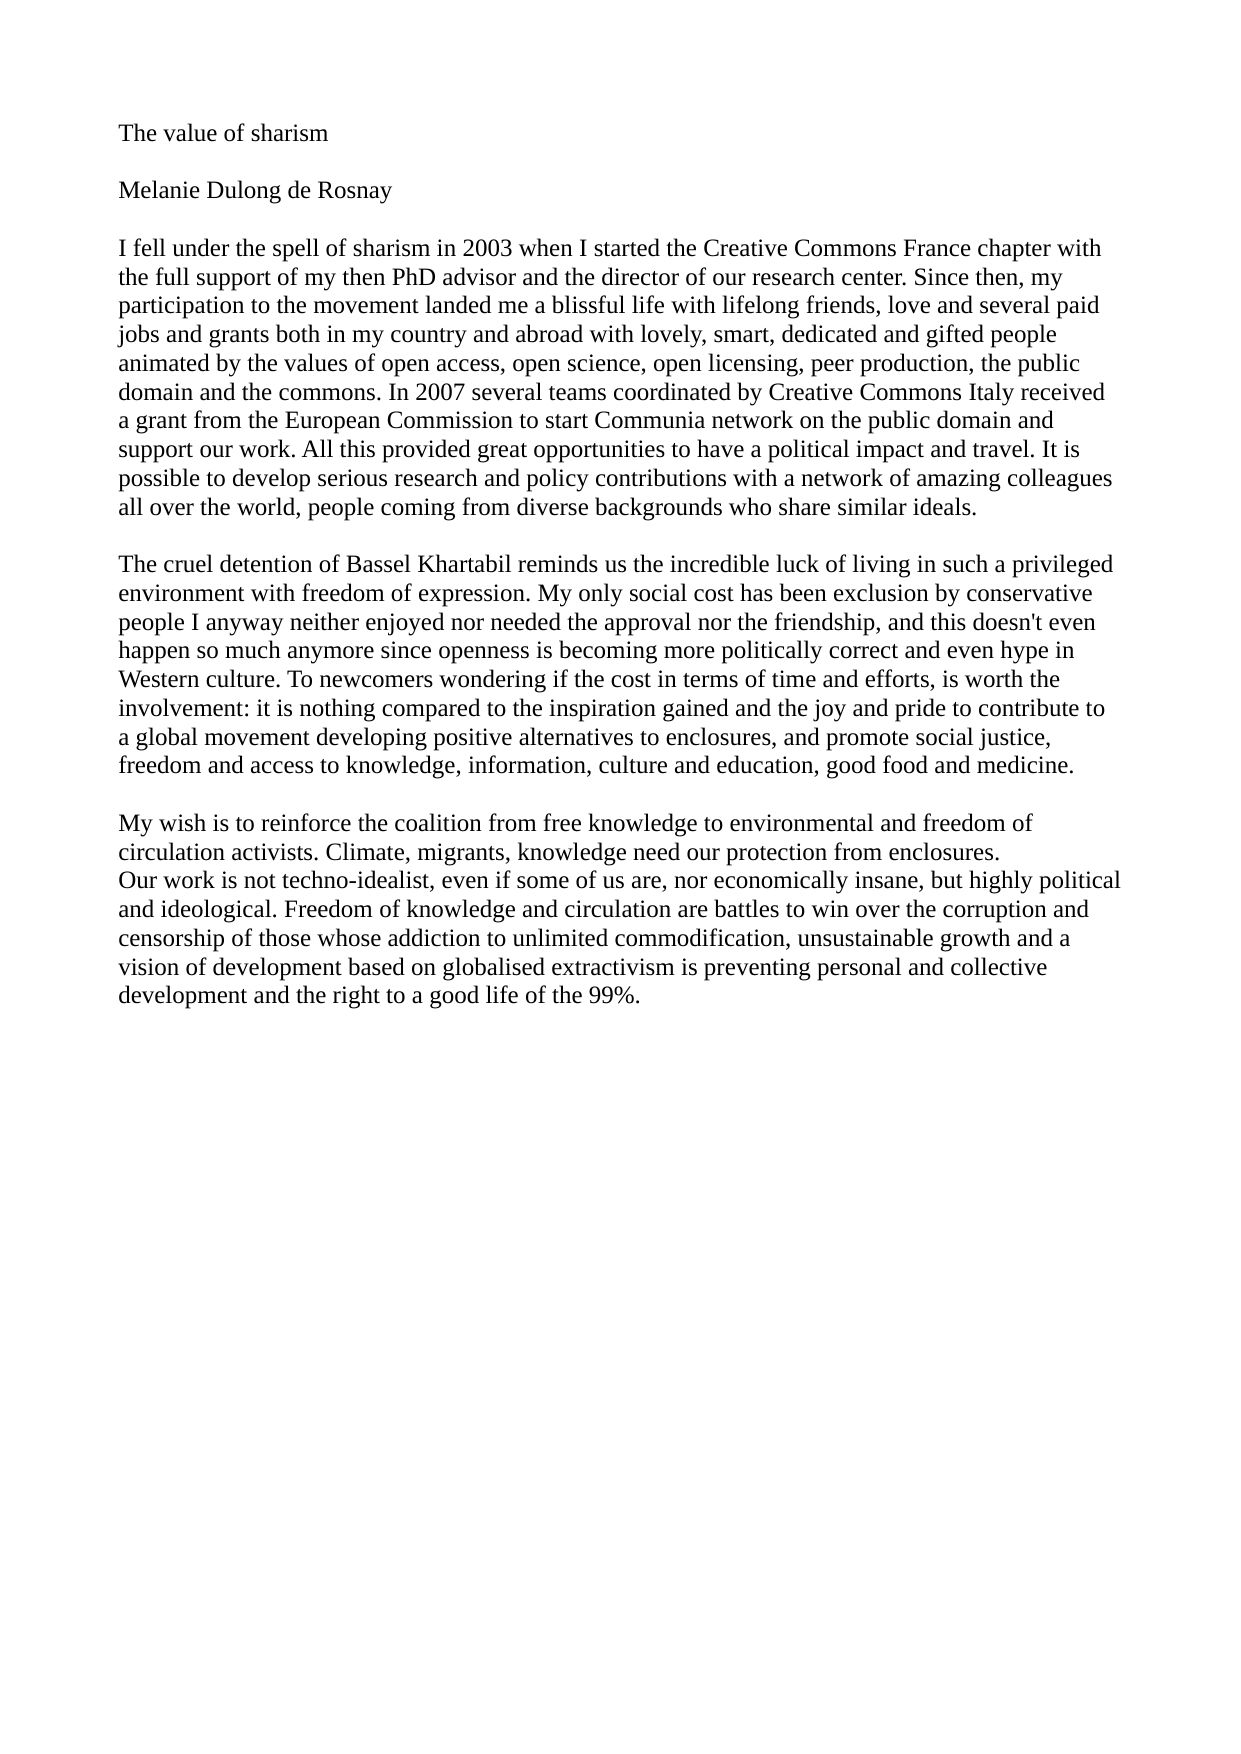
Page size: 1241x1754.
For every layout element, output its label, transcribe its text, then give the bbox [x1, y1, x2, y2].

text The value of sharism [118, 118, 1122, 147]
text I fell under the spell of sharism in 2003 when I started the Creative Commons France chapter with the full support of my then PhD advisor and the director of our research center. Since then, my participation to the movement landed me a blissful life with lifelong friends, love and several paid jobs and grants both in my country and abroad with lovely, smart, dedicated and gifted people animated by the values of open access, open science, open licensing, peer production, the public domain and the commons. In 2007 several teams coordinated by Creative Commons Italy received a grant from the European Commission to start Communia network on the public domain and support our work. All this provided great opportunities to have a political impact and travel. It is possible to develop serious research and policy contributions with a network of amazing colleagues all over the world, people coming from diverse backgrounds who share similar ideals. [118, 233, 1122, 521]
text My wish is to reinforce the coalition from free knowledge to environmental and freedom of circulation activists. Climate, migrants, knowledge need our protection from enclosures. [118, 808, 1122, 866]
text Melanie Dulong de Rosnay [118, 176, 1122, 204]
text Our work is not techno-idealist, even if some of us are, nor economically insane, but highly political and ideological. Freedom of knowledge and circulation are battles to win over the corruption and censorship of those whose addiction to unlimited commodification, unsustainable growth and a vision of development based on globalised extractivism is preventing personal and collective development and the right to a good life of the 99%. [118, 866, 1122, 1009]
text The cruel detention of Bassel Khartabil reminds us the incredible luck of living in such a privileged environment with freedom of expression. My only social cost has been exclusion by conservative people I anyway neither enjoyed nor needed the approval nor the friendship, and this doesn't even happen so much anymore since openness is becoming more politically correct and even hype in Western culture. To newcomers wondering if the cost in terms of time and efforts, is worth the involvement: it is nothing compared to the inspiration gained and the joy and pride to contribute to a global movement developing positive alternatives to enclosures, and promote social justice, freedom and access to knowledge, information, culture and education, good food and medicine. [118, 549, 1122, 779]
